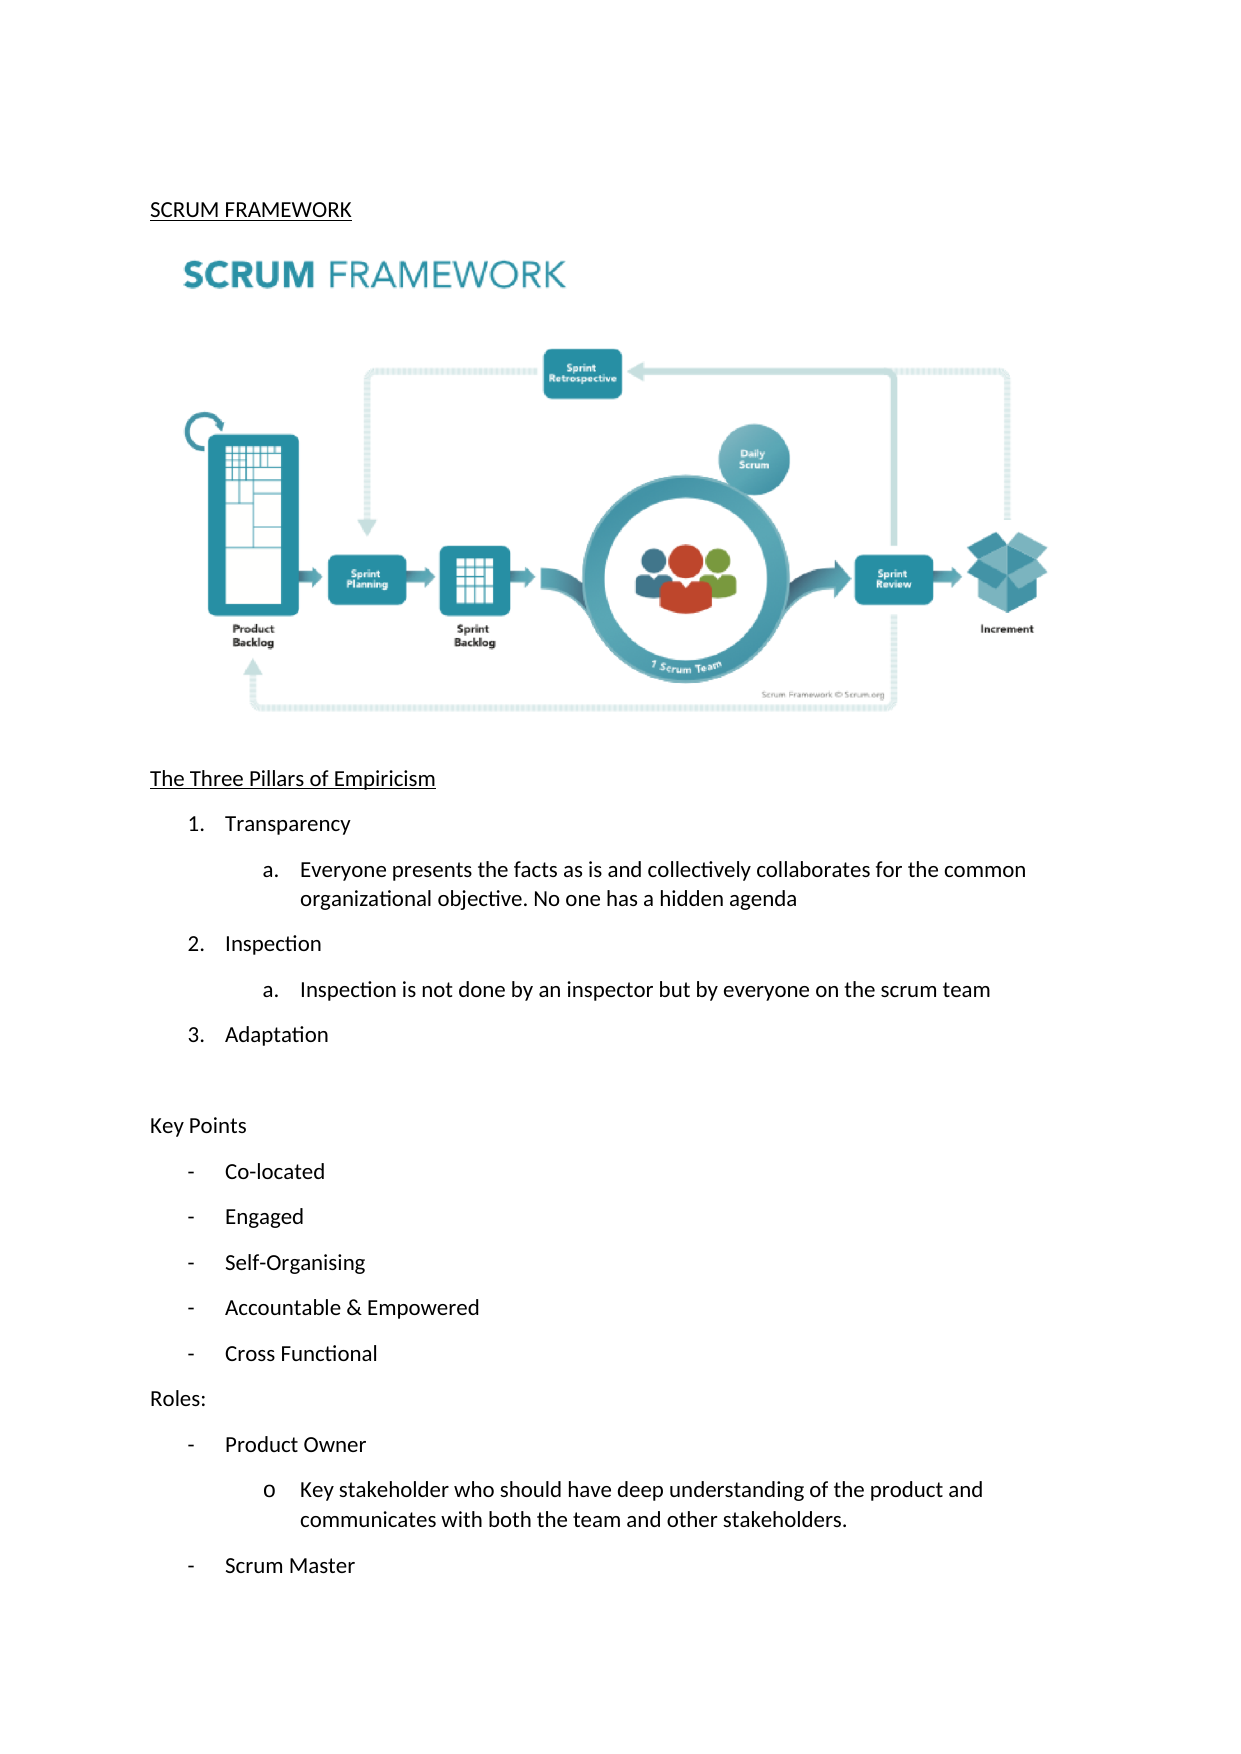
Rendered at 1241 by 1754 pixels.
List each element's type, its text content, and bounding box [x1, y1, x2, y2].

text SCRUM FRAMEWORK [150, 196, 1090, 223]
list Co-located [187, 1157, 1090, 1185]
list Scrum Master [187, 1551, 1090, 1579]
list Key stakeholder who should have deep understanding of the product and communicates with both the team and other stakeholders. [262, 1475, 1090, 1533]
list Self-Organising [187, 1248, 1090, 1276]
list Product Owner [187, 1430, 1090, 1458]
text The Three Pillars of Empiricism [150, 764, 1090, 792]
list Inspection [187, 929, 1090, 957]
list Everyone presents the facts as is and collectively collaborates for the common organizational objective. No one has a hidden agenda [262, 855, 1090, 912]
list Inspection is not done by an inspector but by everyone on the scrum team [262, 975, 1090, 1003]
list Accountable & Empowered [187, 1293, 1090, 1321]
list Transparency [187, 809, 1090, 837]
text Roles: [150, 1384, 1090, 1412]
list Adaptation [187, 1020, 1090, 1048]
text Key Points [150, 1111, 1090, 1139]
list Engaged [187, 1202, 1090, 1230]
list Cross Functional [187, 1339, 1090, 1367]
